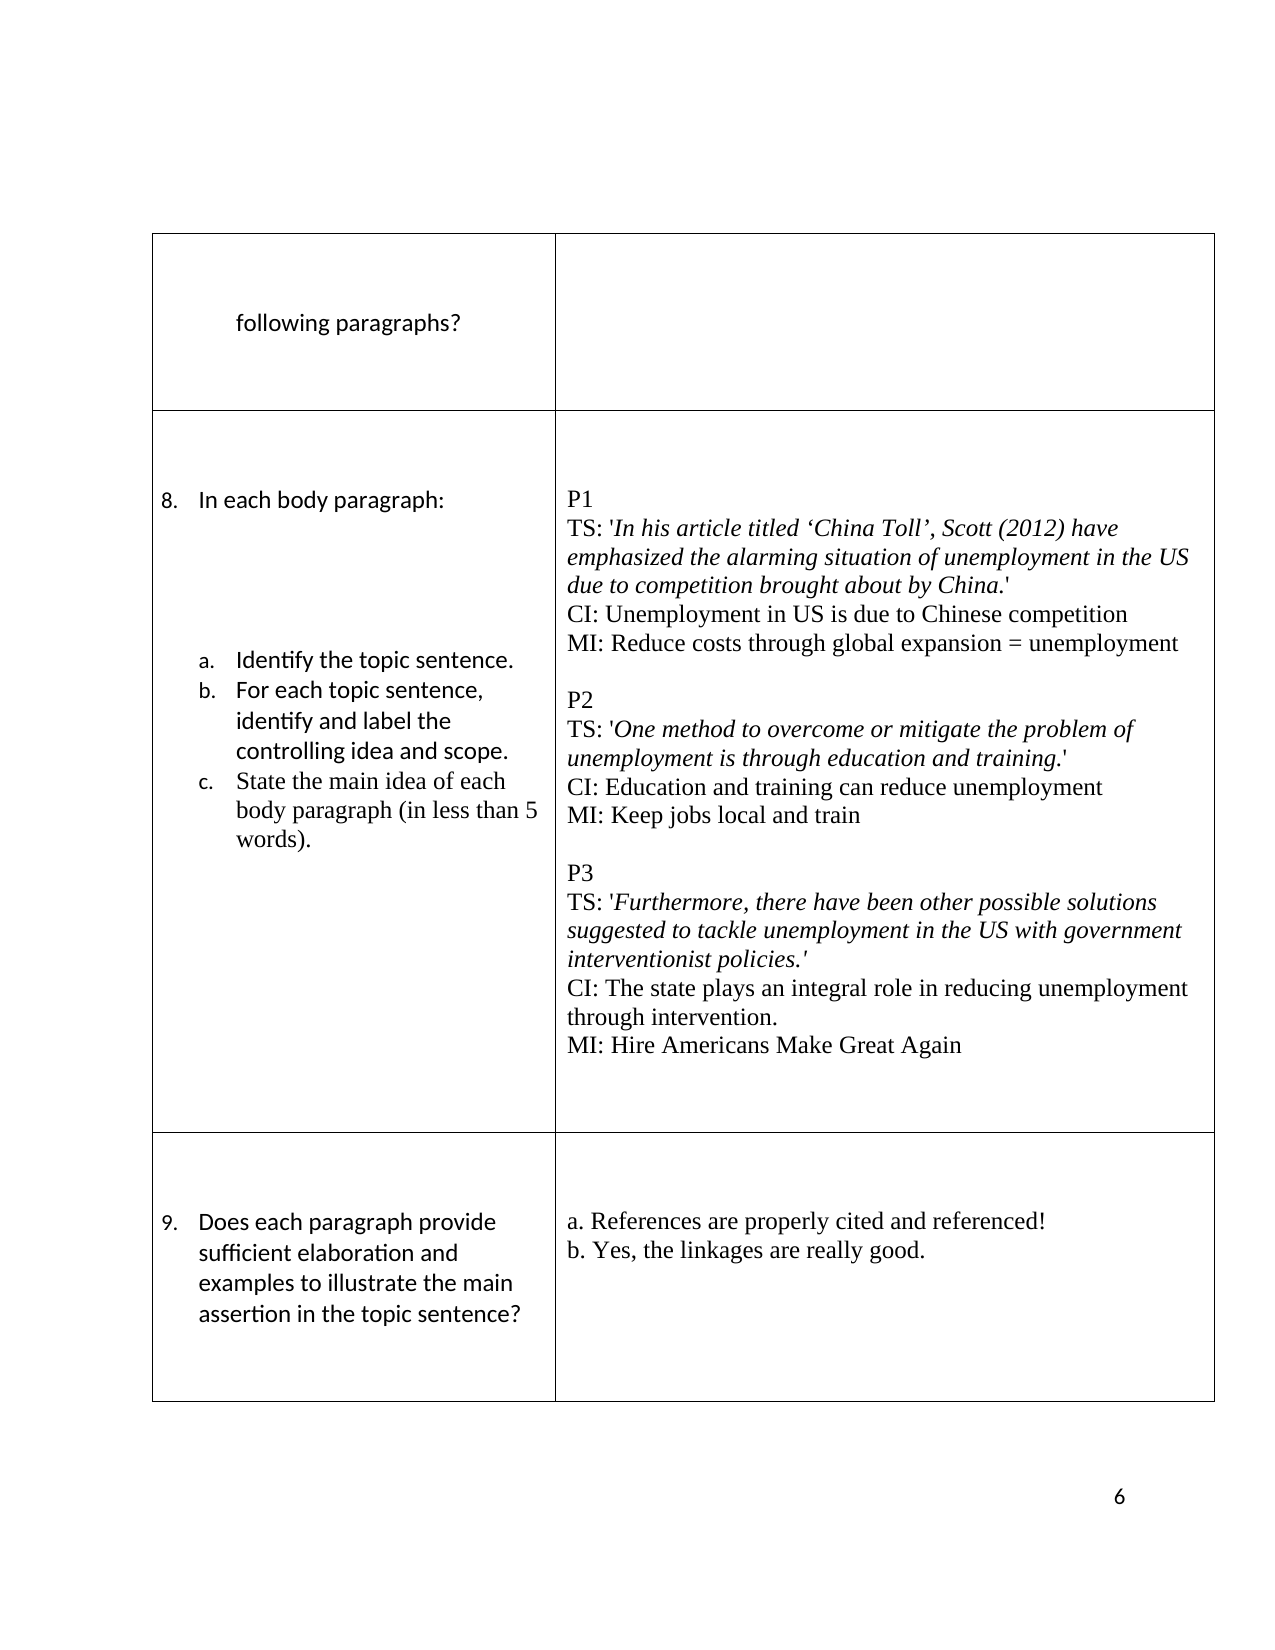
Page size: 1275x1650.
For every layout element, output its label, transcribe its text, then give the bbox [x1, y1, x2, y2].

table_cell [556, 234, 1214, 410]
table_cell In each body paragraph: Identify the topic sentence. For each topic sentence, identify and label the controlling idea and scope. State the main idea of each body paragraph (in less than 5 words). [153, 411, 555, 1132]
table_cell P1 TS: 'In his article titled ‘China Toll’, Scott (2012) have emphasized the alarming situation of unemployment in the US due to competition brought about by China.' CI: Unemployment in US is due to Chinese competition MI: Reduce costs through global expansion = unemployment P2 TS: 'One method to overcome or mitigate the problem of unemployment is through education and training.' CI: Education and training can reduce unemployment MI: Keep jobs local and train P3 TS: 'Furthermore, there have been other possible solutions suggested to tackle unemployment in the US with government interventionist policies.' CI: The state plays an integral role in reducing unemployment through intervention. MI: Hire Americans Make Great Again [556, 411, 1214, 1132]
table_cell following paragraphs? [153, 234, 555, 410]
table_cell Does each paragraph provide sufficient elaboration and examples to illustrate the main assertion in the topic sentence? If reference is made to outside sources, are these sources properly cited; e.g. surname, year? If examples are provided, are these examples specifically linked to the sentences before and after? In other words, do the examples specifically prove a point made in the previous sentence? Alternatively, does the writer state, in the sentence right after the examples, what point he/she intends to make by presenting those examples? [153, 1133, 555, 1401]
table_cell a. References are properly cited and referenced! b. Yes, the linkages are really good. [556, 1133, 1214, 1401]
